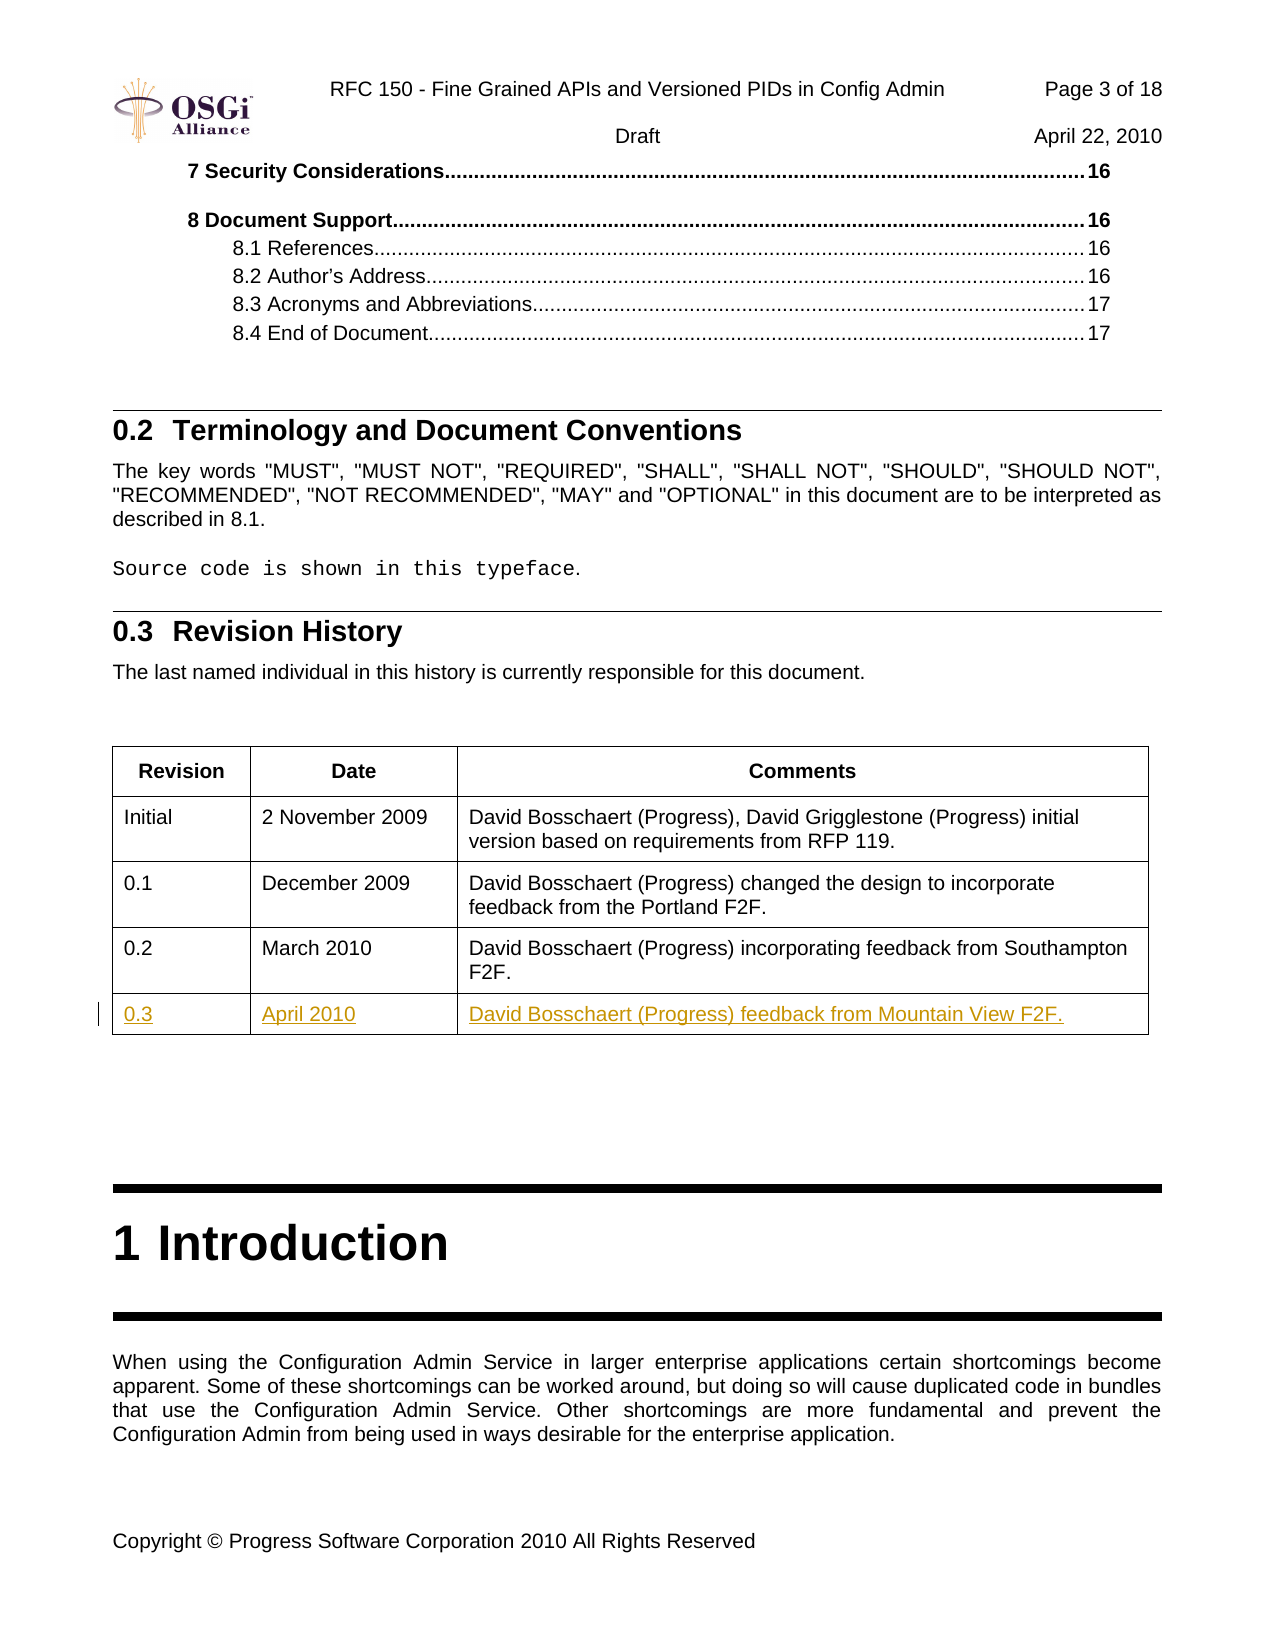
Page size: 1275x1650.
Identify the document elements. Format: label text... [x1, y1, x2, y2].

text When using the Configuration Admin Service in larger enterprise applications certain shortcomings become apparent. Some of these shortcomings can be worked around, but doing so will cause duplicated code in bundles that use the Configuration Admin Service. Other shortcomings are more fundamental and prevent the Configuration Admin from being used in ways desirable for the enterprise application. [112, 1350, 1162, 1446]
text 8.1 References 16 [232, 236, 1162, 260]
subtitle Revision History [112, 612, 1162, 648]
table_cell 0.3 [113, 994, 250, 1034]
text The key words "MUST", "MUST NOT", "REQUIRED", "SHALL", "SHALL NOT", "SHOULD", "SHOULD NOT", "RECOMMENDED", "NOT RECOMMENDED", "MAY" and "OPTIONAL" in this document are to be interpreted as described in 8.1. [112, 459, 1162, 531]
text 8.4 End of Document 17 [232, 320, 1162, 344]
table_header Comments [458, 747, 1148, 796]
table_cell December 2009 [251, 862, 457, 927]
picture [114, 78, 254, 143]
text Source code is shown in this typeface. [112, 556, 1162, 582]
text 7 Security Considerations 16 [187, 159, 1162, 183]
table_cell David Bosschaert (Progress) incorporating feedback from Southampton F2F. [458, 928, 1148, 992]
table_cell David Bosschaert (Progress) feedback from Mountain View F2F. [458, 994, 1148, 1034]
text The last named individual in this history is currently responsible for this document. [112, 660, 1162, 684]
table_cell 0.1 [113, 862, 250, 927]
subtitle Terminology and Document Conventions [112, 411, 1162, 447]
subtitle Introduction [112, 1185, 1162, 1321]
table_cell Initial [113, 797, 250, 861]
table_header Revision [113, 747, 250, 796]
table_cell April 2010 [251, 994, 457, 1034]
table_cell 0.2 [113, 928, 250, 992]
table_cell 2 November 2009 [251, 797, 457, 861]
table_cell David Bosschaert (Progress), David Grigglestone (Progress) initial version based on requirements from RFP 119. [458, 797, 1148, 861]
text 8.2 Author’s Address 16 [232, 264, 1162, 288]
text 8 Document Support 16 [187, 208, 1162, 232]
table_cell David Bosschaert (Progress) changed the design to incorporate feedback from the Portland F2F. [458, 862, 1148, 927]
table_header Date [251, 747, 457, 796]
text 8.3 Acronyms and Abbreviations 17 [232, 292, 1162, 316]
table_cell March 2010 [251, 928, 457, 992]
